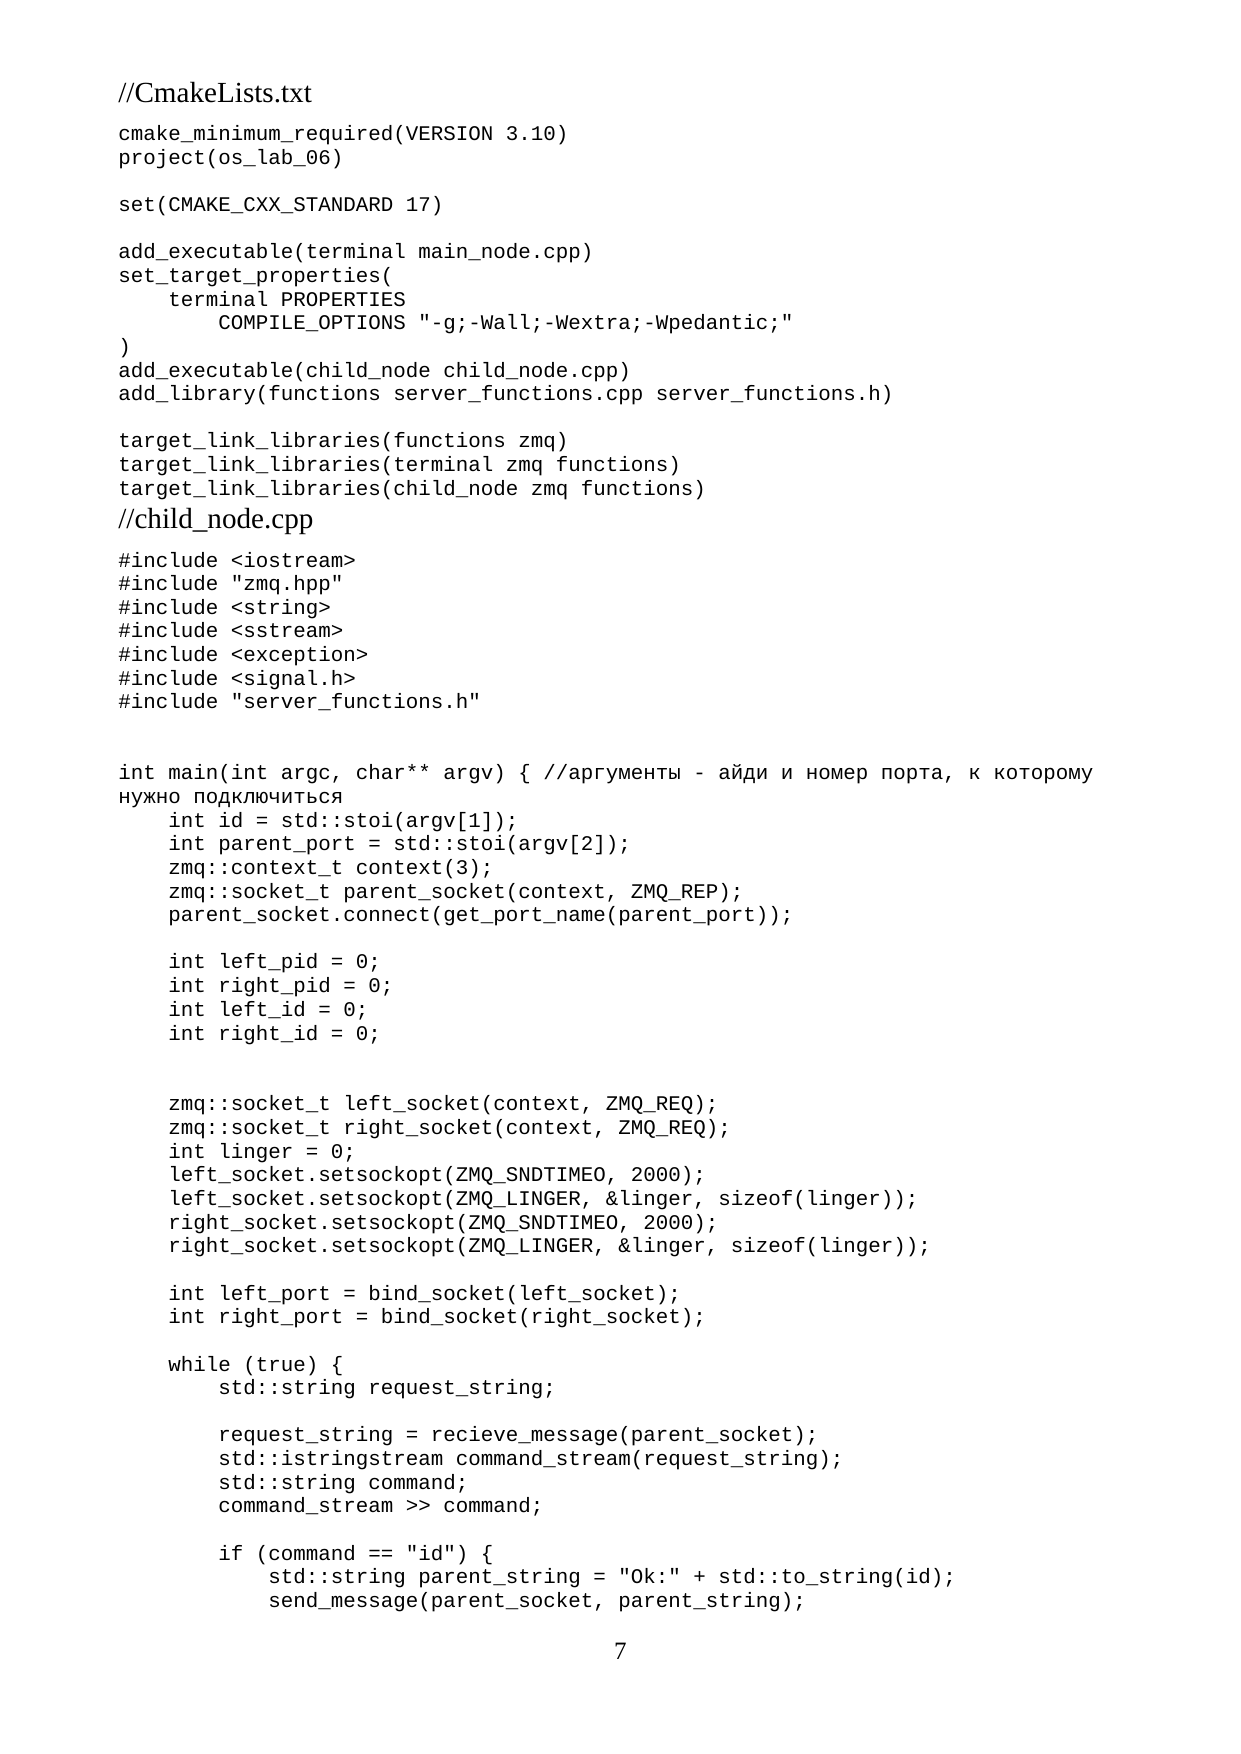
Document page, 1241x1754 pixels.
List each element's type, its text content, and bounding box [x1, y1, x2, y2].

text zmq::socket_t left_socket(context, ZMQ_REQ); [118, 1093, 1122, 1117]
text int id = std::stoi(argv[1]); [118, 810, 1122, 833]
text ) [118, 336, 1122, 359]
text left_socket.setsockopt(ZMQ_SNDTIMEO, 2000); [118, 1164, 1122, 1188]
text int linger = 0; [118, 1141, 1122, 1164]
text zmq::socket_t right_socket(context, ZMQ_REQ); [118, 1117, 1122, 1141]
text int left_port = bind_socket(left_socket); [118, 1283, 1122, 1306]
text int right_id = 0; [118, 1022, 1122, 1046]
text if (command == "id") { [118, 1543, 1122, 1566]
text set(CMAKE_CXX_STANDARD 17) [118, 194, 1122, 218]
text #include <exception> [118, 644, 1122, 668]
text send_message(parent_socket, parent_string); [118, 1590, 1122, 1614]
text int right_port = bind_socket(right_socket); [118, 1306, 1122, 1330]
text zmq::socket_t parent_socket(context, ZMQ_REP); [118, 881, 1122, 904]
text int parent_port = std::stoi(argv[2]); [118, 833, 1122, 857]
text add_executable(child_node child_node.cpp) [118, 359, 1122, 383]
text while (true) { [118, 1353, 1122, 1377]
text std::istringstream command_stream(request_string); [118, 1448, 1122, 1472]
text #include <iostream> [118, 549, 1122, 573]
text add_library(functions server_functions.cpp server_functions.h) [118, 383, 1122, 407]
text int main(int argc, char** argv) { //аргументы - айди и номер порта, к которому нужно подключиться [118, 762, 1122, 810]
text std::string parent_string = "Ok:" + std::to_string(id); [118, 1566, 1122, 1590]
text int left_pid = 0; [118, 952, 1122, 975]
text //child_node.cpp [118, 501, 1122, 535]
text set_target_properties( [118, 265, 1122, 289]
text #include <string> [118, 597, 1122, 621]
text #include "zmq.hpp" [118, 573, 1122, 597]
text #include <signal.h> [118, 668, 1122, 691]
text target_link_libraries(terminal zmq functions) [118, 454, 1122, 478]
text request_string = recieve_message(parent_socket); [118, 1424, 1122, 1448]
text std::string request_string; [118, 1377, 1122, 1401]
text add_executable(terminal main_node.cpp) [118, 241, 1122, 265]
text #include "server_functions.h" [118, 691, 1122, 715]
text parent_socket.connect(get_port_name(parent_port)); [118, 904, 1122, 928]
text int right_pid = 0; [118, 975, 1122, 999]
text project(os_lab_06) [118, 147, 1122, 170]
text int left_id = 0; [118, 999, 1122, 1022]
text terminal PROPERTIES [118, 289, 1122, 312]
text zmq::context_t context(3); [118, 857, 1122, 881]
text left_socket.setsockopt(ZMQ_LINGER, &linger, sizeof(linger)); [118, 1188, 1122, 1212]
text //CmakeLists.txt [118, 75, 1122, 108]
text right_socket.setsockopt(ZMQ_SNDTIMEO, 2000); [118, 1212, 1122, 1235]
text std::string command; [118, 1472, 1122, 1495]
text target_link_libraries(functions zmq) [118, 431, 1122, 454]
text #include <sstream> [118, 621, 1122, 644]
text target_link_libraries(child_node zmq functions) [118, 478, 1122, 501]
text right_socket.setsockopt(ZMQ_LINGER, &linger, sizeof(linger)); [118, 1235, 1122, 1259]
text command_stream >> command; [118, 1495, 1122, 1519]
text COMPILE_OPTIONS "-g;-Wall;-Wextra;-Wpedantic;" [118, 312, 1122, 336]
text cmake_minimum_required(VERSION 3.10) [118, 123, 1122, 147]
